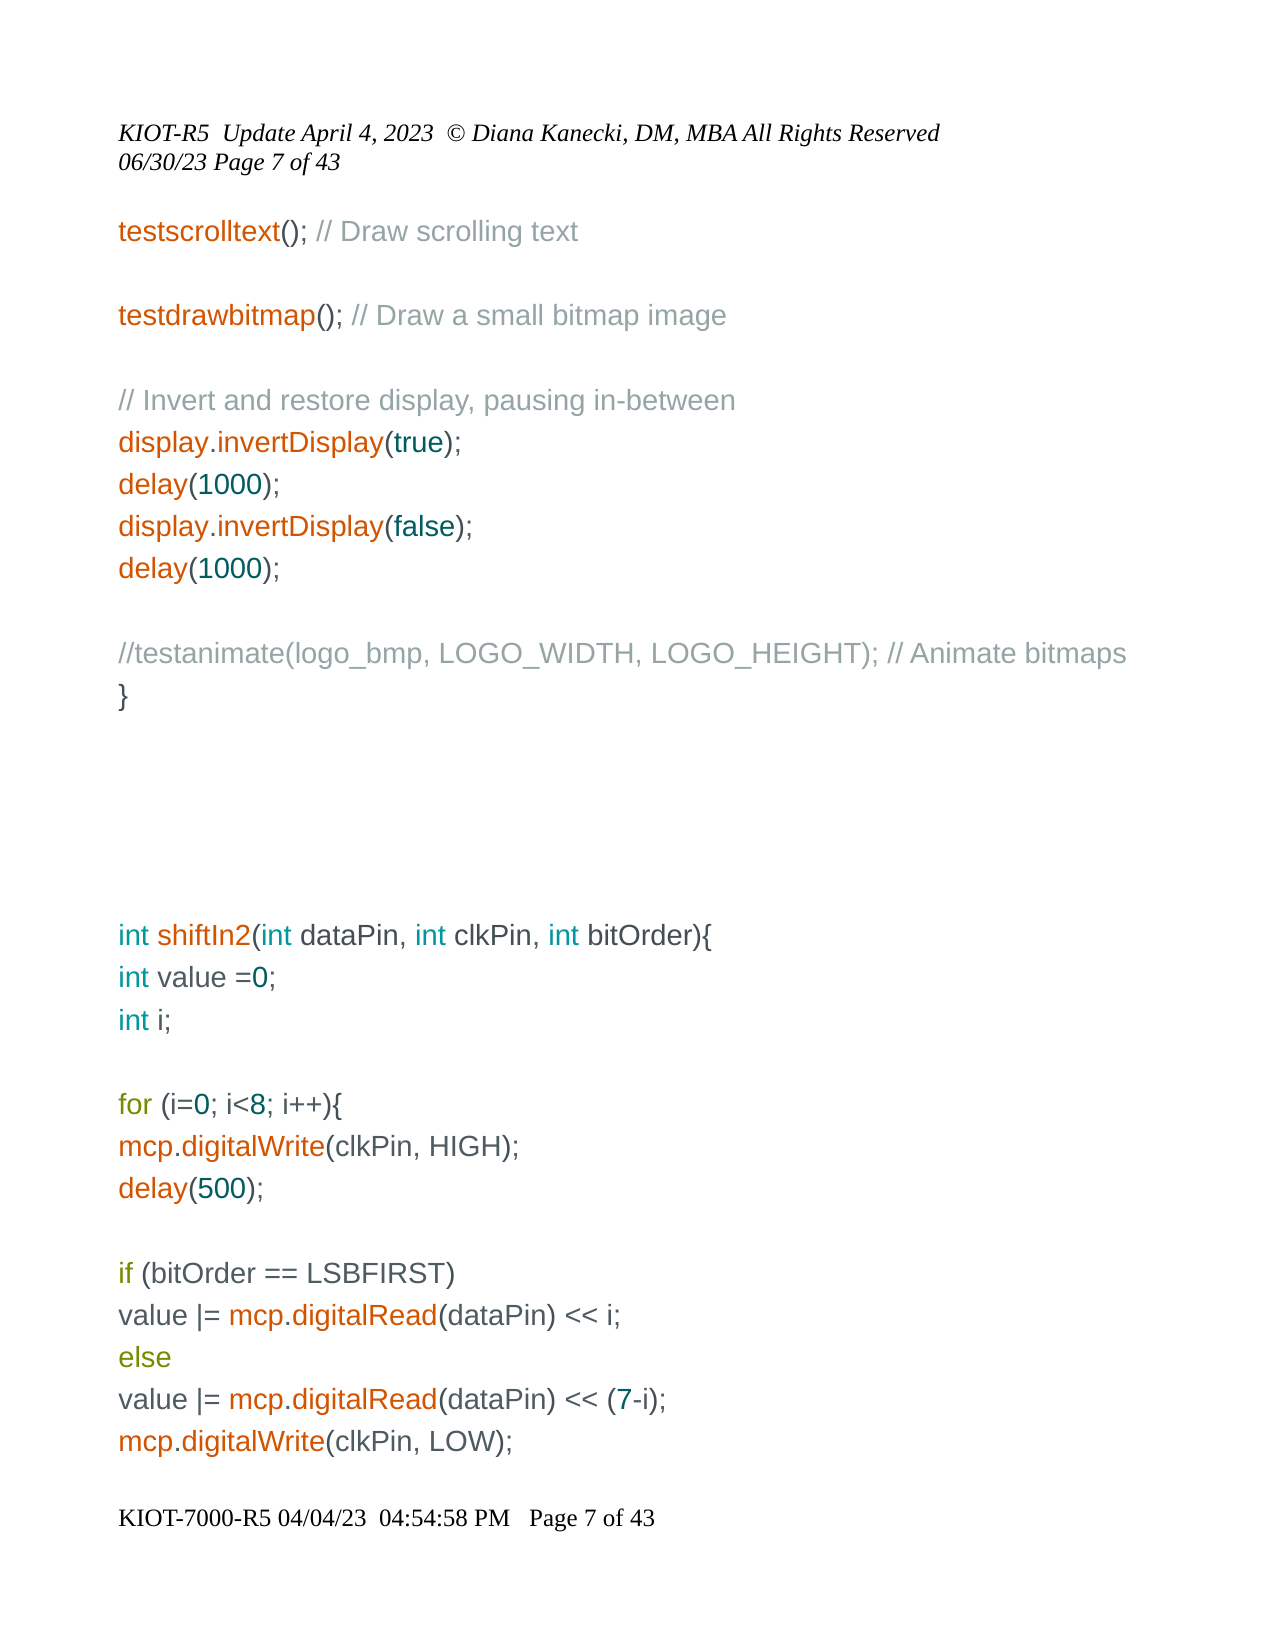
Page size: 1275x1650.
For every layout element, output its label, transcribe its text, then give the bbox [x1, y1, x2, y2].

text int shiftIn2(int dataPin, int clkPin, int bitOrder){ [118, 909, 1157, 952]
text value |= mcp.digitalRead(dataPin) << i; [118, 1289, 1157, 1331]
text display.invertDisplay(false); [118, 500, 1157, 543]
text mcp.digitalWrite(clkPin, HIGH); [118, 1121, 1157, 1163]
text delay(1000); [118, 458, 1157, 500]
text testscrolltext(); // Draw scrolling text [118, 205, 1157, 247]
text if (bitOrder == LSBFIRST) [118, 1247, 1157, 1289]
text value |= mcp.digitalRead(dataPin) << (7-i); [118, 1374, 1157, 1416]
text int i; [118, 994, 1157, 1036]
text } [118, 669, 1157, 711]
text delay(500); [118, 1163, 1157, 1205]
text testdrawbitmap(); // Draw a small bitmap image [118, 289, 1157, 332]
text for (i=0; i<8; i++){ [118, 1078, 1157, 1121]
text delay(1000); [118, 543, 1157, 585]
text // Invert and restore display, pausing in-between [118, 374, 1157, 416]
text mcp.digitalWrite(clkPin, LOW); [118, 1416, 1157, 1458]
text int value =0; [118, 952, 1157, 994]
text //testanimate(logo_bmp, LOGO_WIDTH, LOGO_HEIGHT); // Animate bitmaps [118, 627, 1157, 669]
text else [118, 1331, 1157, 1374]
text display.invertDisplay(true); [118, 416, 1157, 458]
